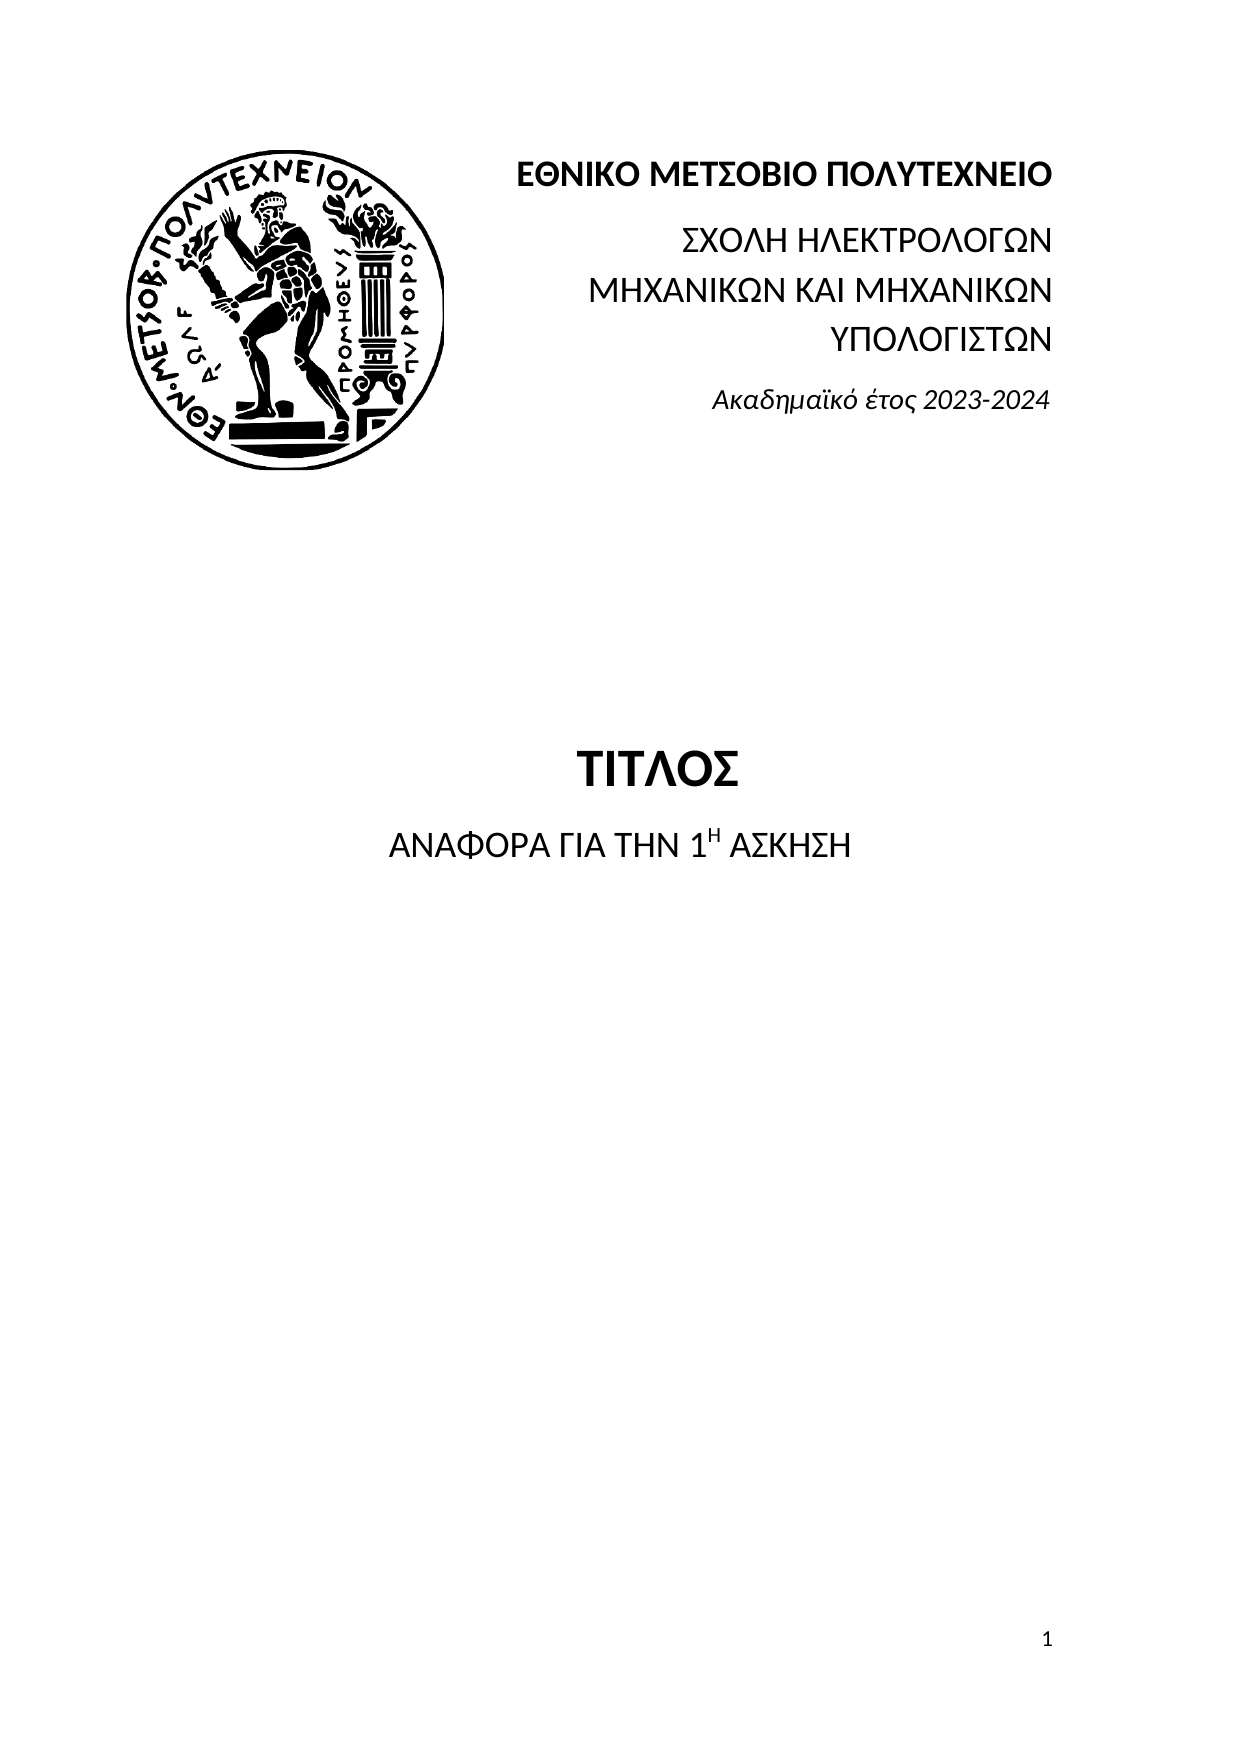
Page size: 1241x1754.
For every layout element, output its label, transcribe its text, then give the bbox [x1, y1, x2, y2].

text ΤΙΤΛΟΣ [262, 684, 1053, 750]
text ΕΘΝΙΚΟ ΜΕΤΣΟΒΙΟ ΠΟΛΥΤΕΧΝΕΙΟ [187, 150, 1053, 196]
text Δημήτρης Δαμιανός – 03119825 [187, 1522, 1053, 1557]
text Ακαδημαϊκό έτος 2023-2024 [187, 332, 1053, 367]
text ΑΝΑΦΟΡΑ ΓΙΑ ΤΗΝ 1Η ΑΣΚΗΣΗ [187, 772, 1053, 818]
text ΣΧΟΛΗ ΗΛΕΚΤΡΟΛΟΓΩΝ ΜΗΧΑΝΙΚΩΝ ΚΑΙ ΜΗΧΑΝΙΚΩΝ ΥΠΟΛΟΓΙΣΤΩΝ [187, 216, 1053, 311]
